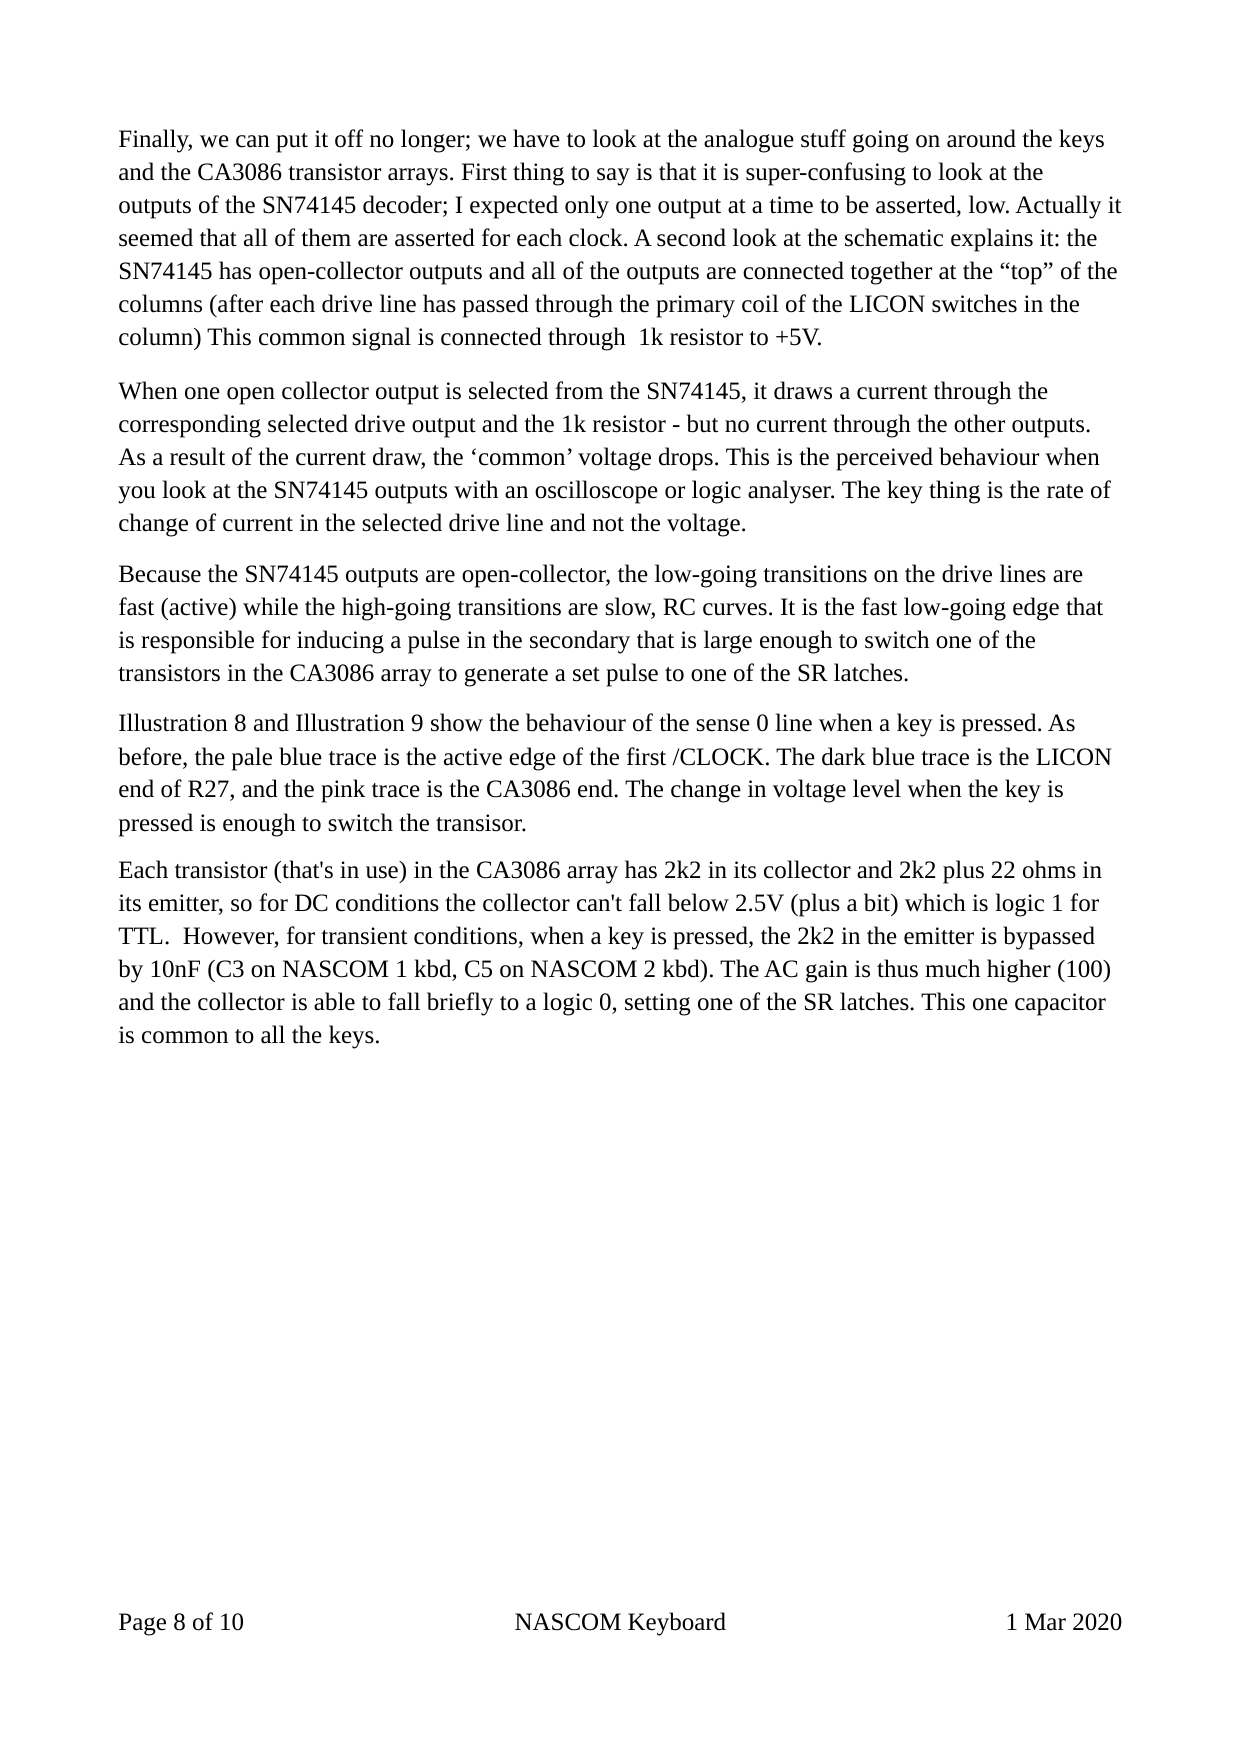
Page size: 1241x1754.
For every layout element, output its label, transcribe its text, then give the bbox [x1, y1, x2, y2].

text Because the SN74145 outputs are open-collector, the low-going transitions on the drive lines are fast (active) while the high-going transitions are slow, RC curves. It is the fast low-going edge that is responsible for inducing a pulse in the secondary that is large enough to switch one of the transistors in the CA3086 array to generate a set pulse to one of the SR latches. [118, 559, 1122, 686]
text Illustration 8 and Illustration 9 show the behaviour of the sense 0 line when a key is pressed. As before, the pale blue trace is the active edge of the first /CLOCK. The dark blue trace is the LICON end of R27, and the pink trace is the CA3086 end. The change in voltage level when the key is pressed is enough to switch the transisor. [118, 708, 1122, 836]
text Each transistor (that's in use) in the CA3086 array has 2k2 in its collector and 2k2 plus 22 ohms in its emitter, so for DC conditions the collector can't fall below 2.5V (plus a bit) which is logic 1 for TTL. However, for transient conditions, when a key is pressed, the 2k2 in the emitter is bypassed by 10nF (C3 on NASCOM 1 kbd, C5 on NASCOM 2 kbd). The AC gain is thus much higher (100) and the collector is able to fall briefly to a logic 0, setting one of the SR latches. This one capacitor is common to all the keys. [118, 855, 1122, 1049]
text Finally, we can put it off no longer; we have to look at the analogue stuff going on around the keys and the CA3086 transistor arrays. First thing to say is that it is super-confusing to look at the outputs of the SN74145 decoder; I expected only one output at a time to be asserted, low. Actually it seemed that all of them are asserted for each clock. A second look at the schematic explains it: the SN74145 has open-collector outputs and all of the outputs are connected together at the “top” of the columns (after each drive line has passed through the primary coil of the LICON switches in the column) This common signal is connected through 1k resistor to +5V. [118, 124, 1122, 351]
text When one open collector output is selected from the SN74145, it draws a current through the corresponding selected drive output and the 1k resistor - but no current through the other outputs. As a result of the current draw, the ‘common’ voltage drops. This is the perceived behaviour when you look at the SN74145 outputs with an oscilloscope or logic analyser. The key thing is the rate of change of current in the selected drive line and not the voltage. [118, 376, 1122, 537]
